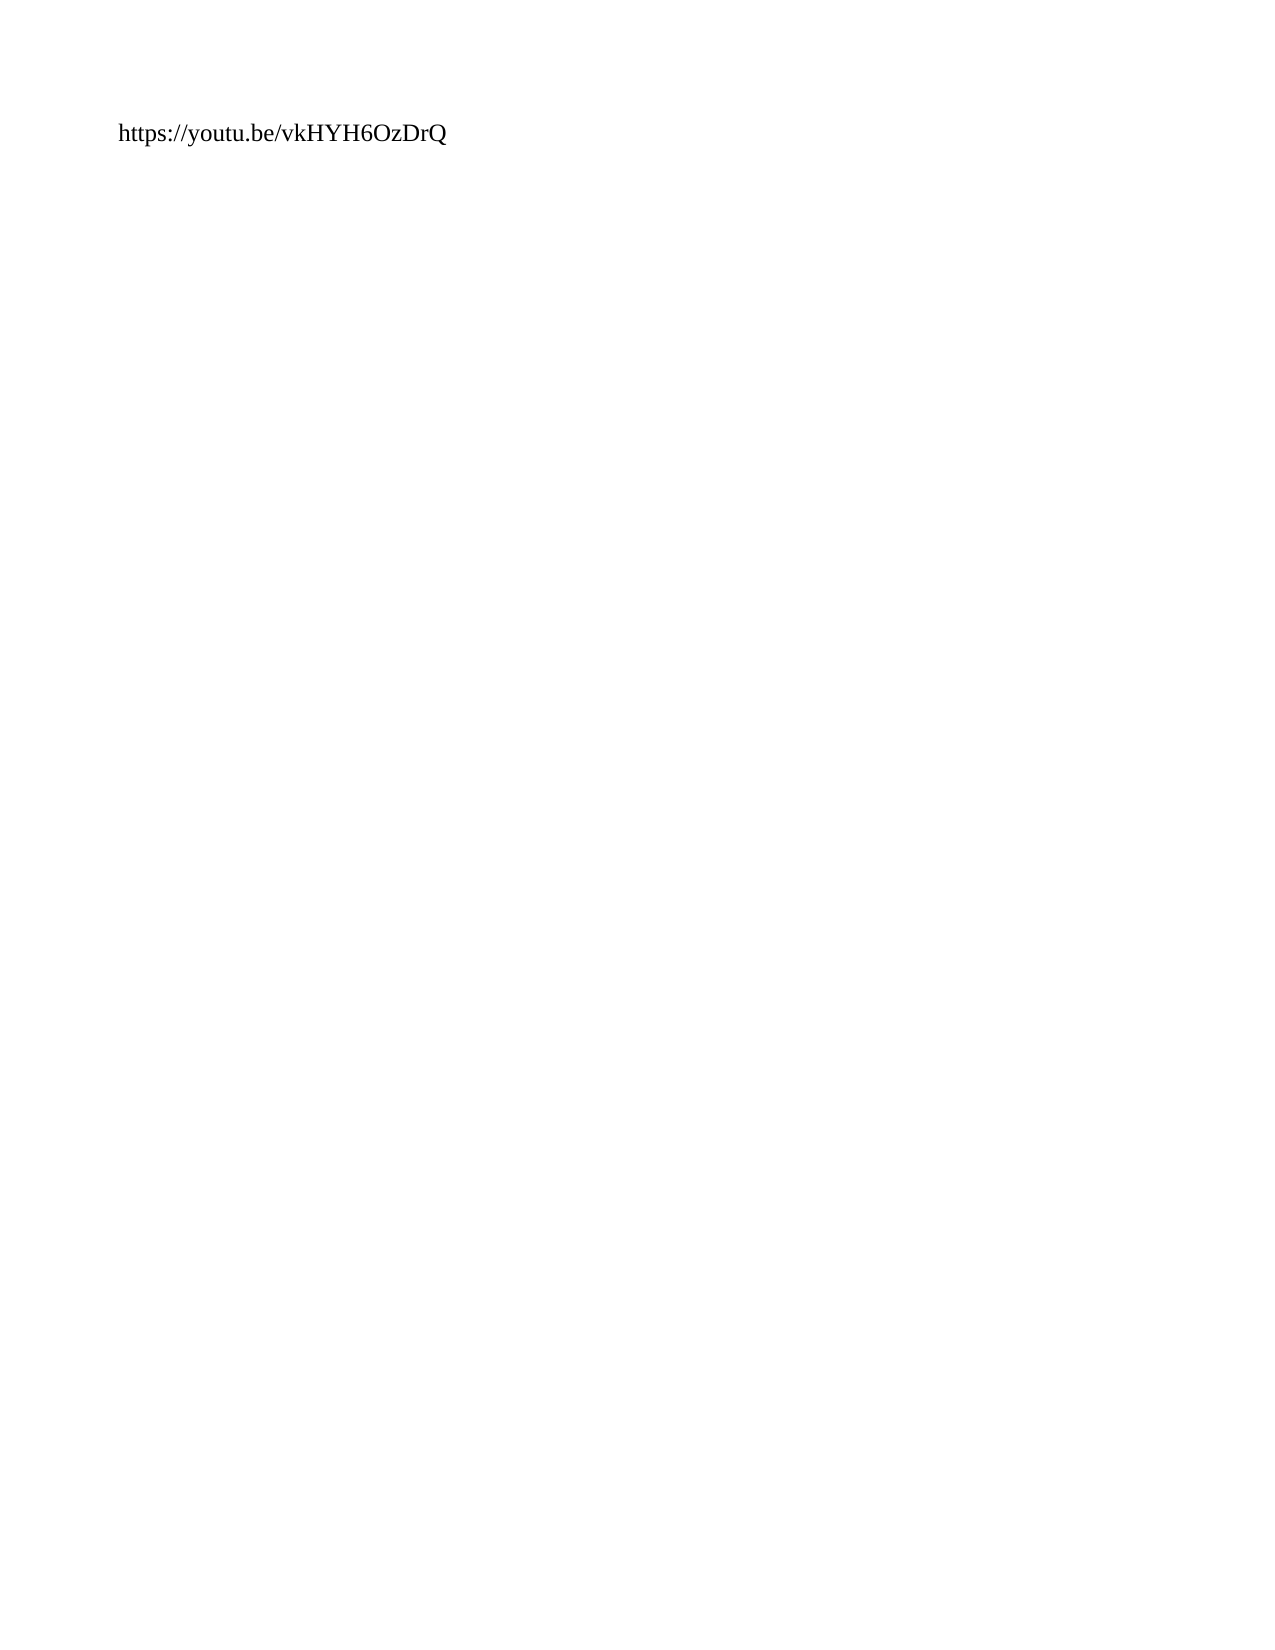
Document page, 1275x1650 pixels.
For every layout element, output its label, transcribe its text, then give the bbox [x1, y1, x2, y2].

text https://youtu.be/vkHYH6OzDrQ [118, 118, 1157, 147]
